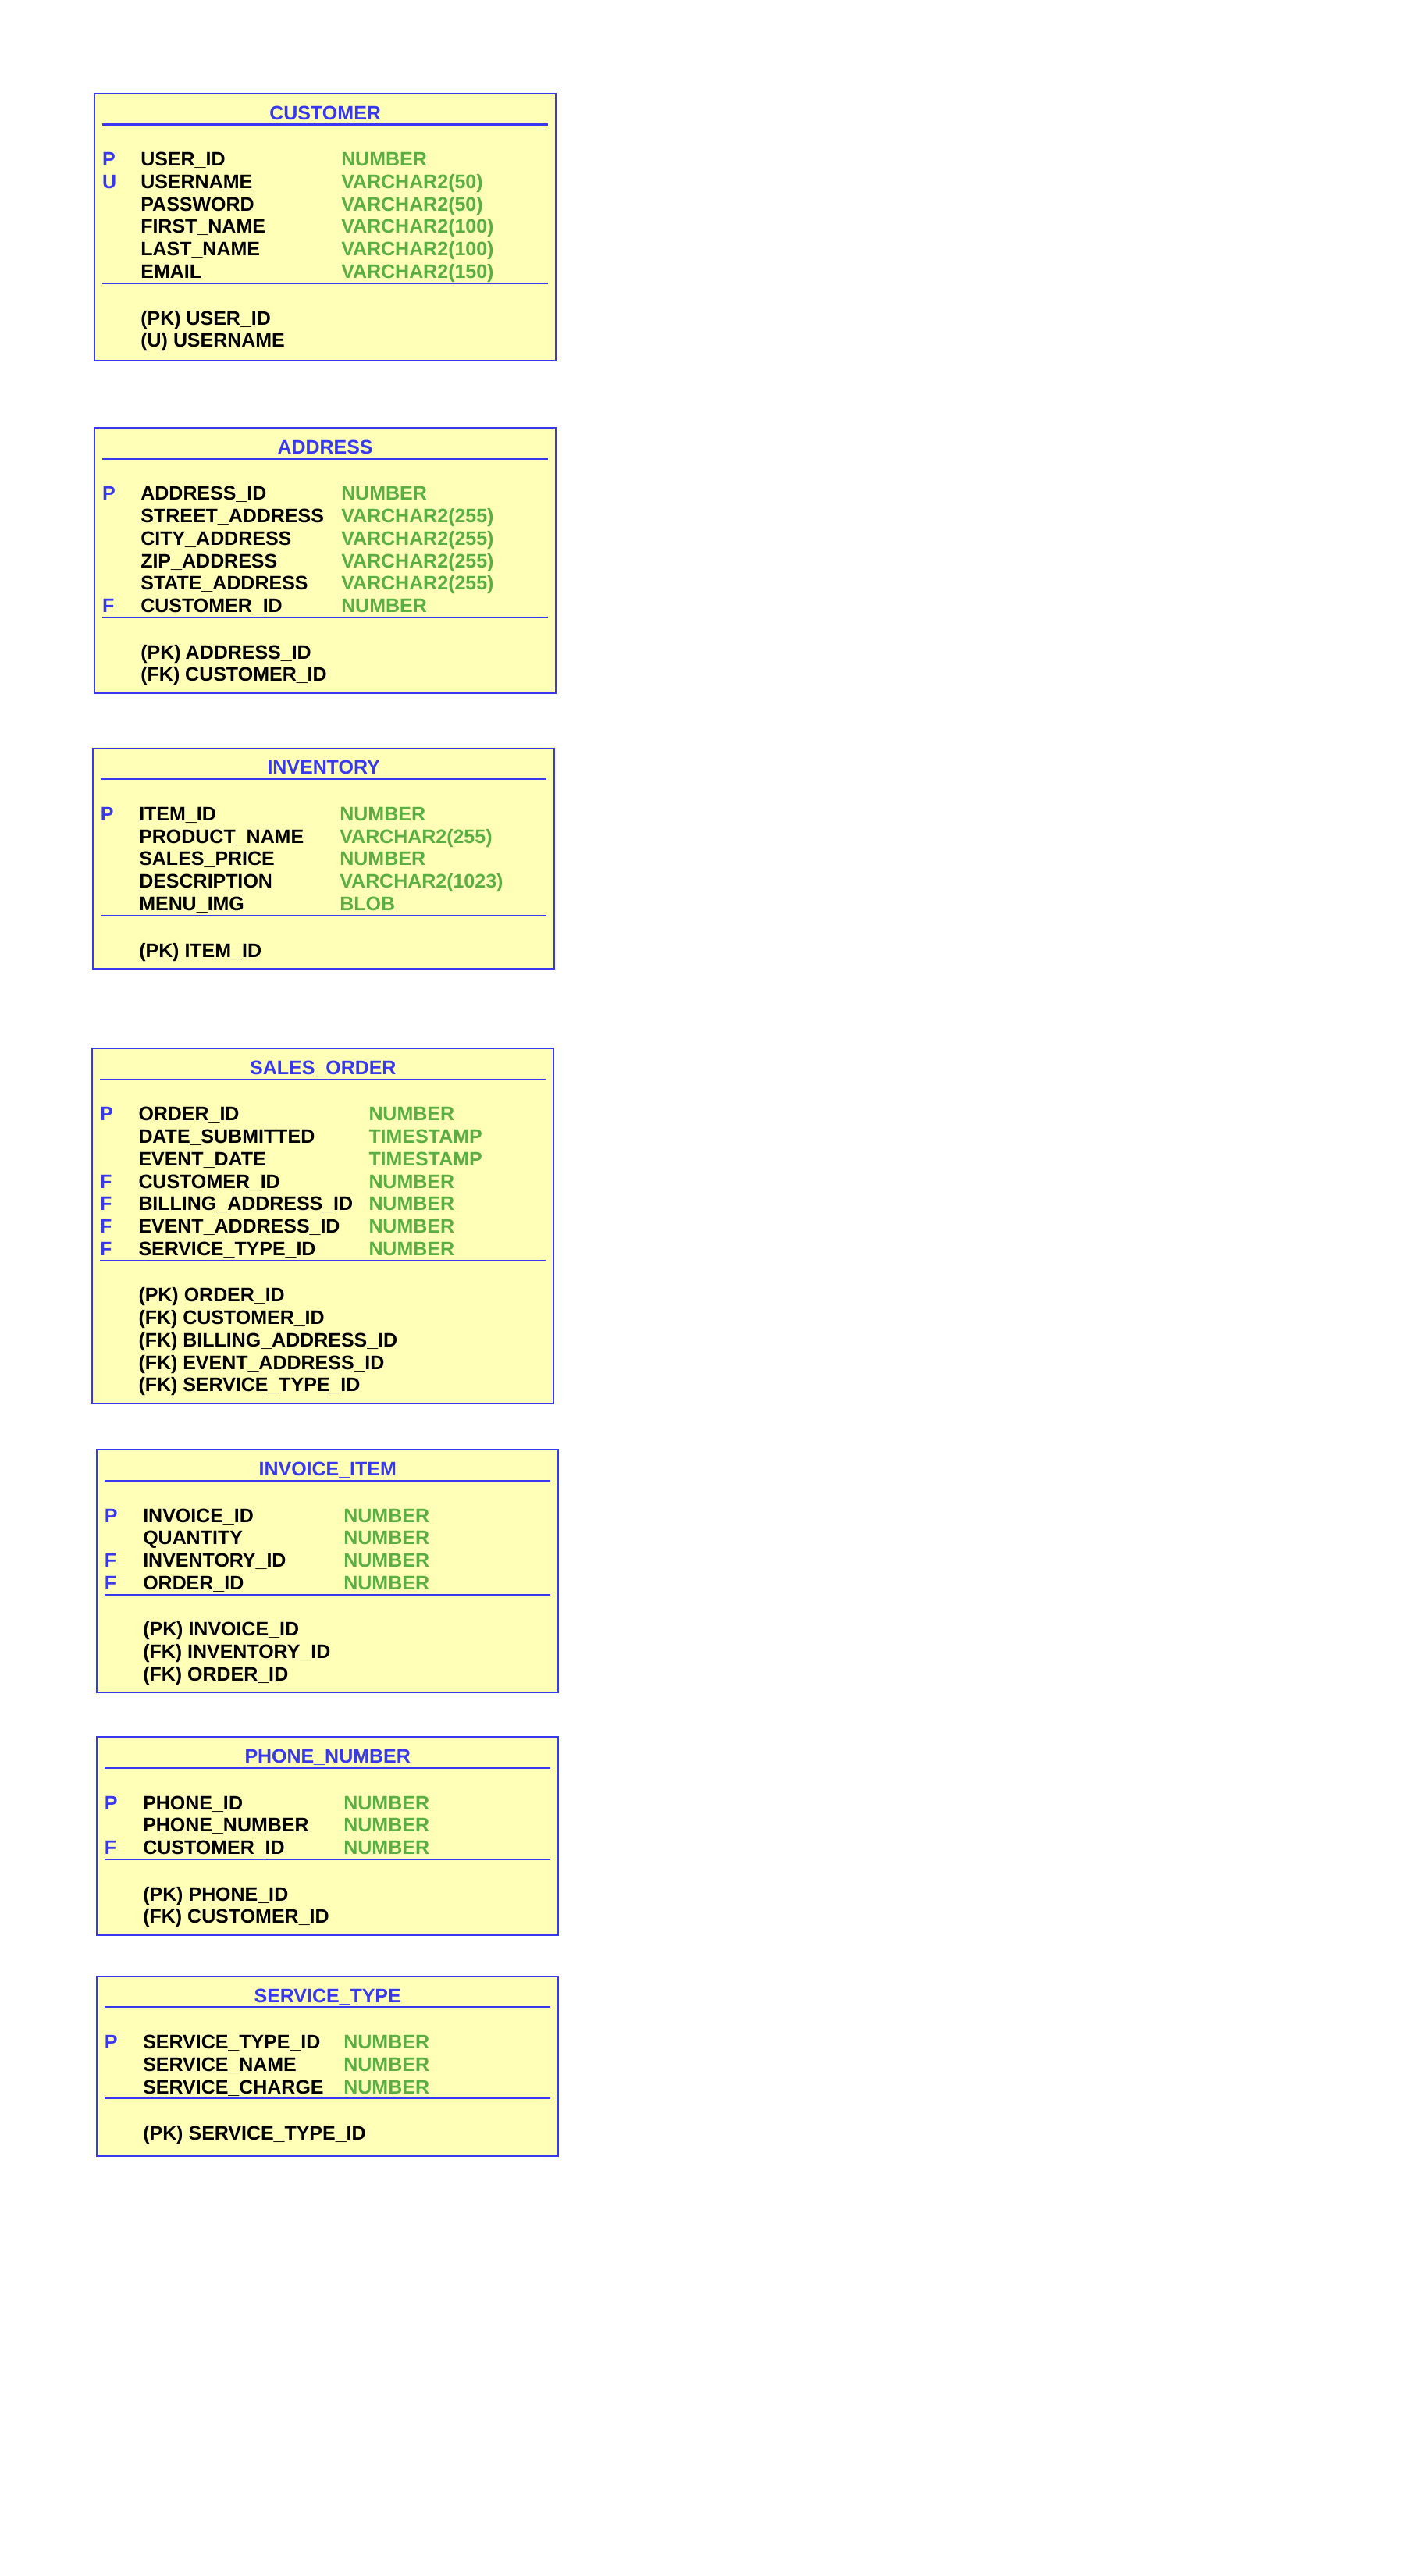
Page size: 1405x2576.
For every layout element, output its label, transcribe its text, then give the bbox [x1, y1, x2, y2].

text SALES_ORDER [100, 1056, 546, 1079]
text (PK) ORDER_ID [100, 1283, 546, 1306]
text F SERVICE_TYPE_ID NUMBER [100, 1237, 546, 1260]
text CITY_ADDRESS VARCHAR2(255) [102, 527, 548, 550]
text (FK) ORDER_ID [105, 1663, 550, 1685]
text SERVICE_CHARGE NUMBER [105, 2076, 550, 2097]
text (FK) INVENTORY_ID [105, 1640, 550, 1663]
text EMAIL VARCHAR2(150) [102, 260, 548, 283]
text P SERVICE_TYPE_ID NUMBER [105, 2030, 550, 2053]
text INVOICE_ITEM [105, 1457, 550, 1480]
text (FK) CUSTOMER_ID [105, 1905, 550, 1927]
text (U) USERNAME [102, 329, 548, 351]
text U USERNAME VARCHAR2(50) [102, 170, 548, 193]
text (FK) CUSTOMER_ID [100, 1306, 546, 1329]
text (FK) EVENT_ADDRESS_ID [100, 1351, 546, 1373]
text ADDRESS [102, 436, 548, 458]
text P ITEM_ID NUMBER [101, 802, 546, 825]
text PRODUCT_NAME VARCHAR2(255) [101, 825, 546, 848]
text DESCRIPTION VARCHAR2(1023) [101, 870, 546, 892]
text F INVENTORY_ID NUMBER [105, 1549, 550, 1571]
text PHONE_NUMBER NUMBER [105, 1813, 550, 1836]
text PHONE_NUMBER [105, 1745, 550, 1767]
text SERVICE_NAME NUMBER [105, 2053, 550, 2076]
text (FK) BILLING_ADDRESS_ID [100, 1329, 546, 1351]
text P ADDRESS_ID NUMBER [102, 482, 548, 504]
text (FK) SERVICE_TYPE_ID [100, 1373, 546, 1396]
text SERVICE_TYPE [105, 1984, 550, 2006]
text F CUSTOMER_ID NUMBER [105, 1836, 550, 1859]
text F ORDER_ID NUMBER [105, 1571, 550, 1594]
text P PHONE_ID NUMBER [105, 1791, 550, 1813]
text (PK) PHONE_ID [105, 1883, 550, 1905]
text CUSTOMER [102, 101, 548, 123]
text QUANTITY NUMBER [105, 1526, 550, 1549]
text F EVENT_ADDRESS_ID NUMBER [100, 1215, 546, 1237]
text (PK) ITEM_ID [101, 939, 546, 961]
text FIRST_NAME VARCHAR2(100) [102, 215, 548, 237]
text PASSWORD VARCHAR2(50) [102, 193, 548, 215]
text LAST_NAME VARCHAR2(100) [102, 237, 548, 260]
text F CUSTOMER_ID NUMBER [100, 1170, 546, 1192]
text P ORDER_ID NUMBER [100, 1102, 546, 1125]
text INVENTORY [101, 756, 546, 778]
text (PK) USER_ID [102, 307, 548, 329]
text P USER_ID NUMBER [102, 148, 548, 170]
text DATE_SUBMITTED TIMESTAMP [100, 1125, 546, 1147]
text SALES_PRICE NUMBER [101, 848, 546, 870]
text STATE_ADDRESS VARCHAR2(255) [102, 571, 548, 594]
text EVENT_DATE TIMESTAMP [100, 1147, 546, 1170]
text F BILLING_ADDRESS_ID NUMBER [100, 1192, 546, 1215]
text (PK) SERVICE_TYPE_ID [105, 2122, 550, 2144]
text MENU_IMG BLOB [101, 892, 546, 915]
text (PK) ADDRESS_ID [102, 641, 548, 663]
text F CUSTOMER_ID NUMBER [102, 594, 548, 617]
text P INVOICE_ID NUMBER [105, 1504, 550, 1526]
text (FK) CUSTOMER_ID [102, 663, 548, 685]
text STREET_ADDRESS VARCHAR2(255) [102, 504, 548, 527]
text ZIP_ADDRESS VARCHAR2(255) [102, 550, 548, 571]
text (PK) INVOICE_ID [105, 1617, 550, 1640]
